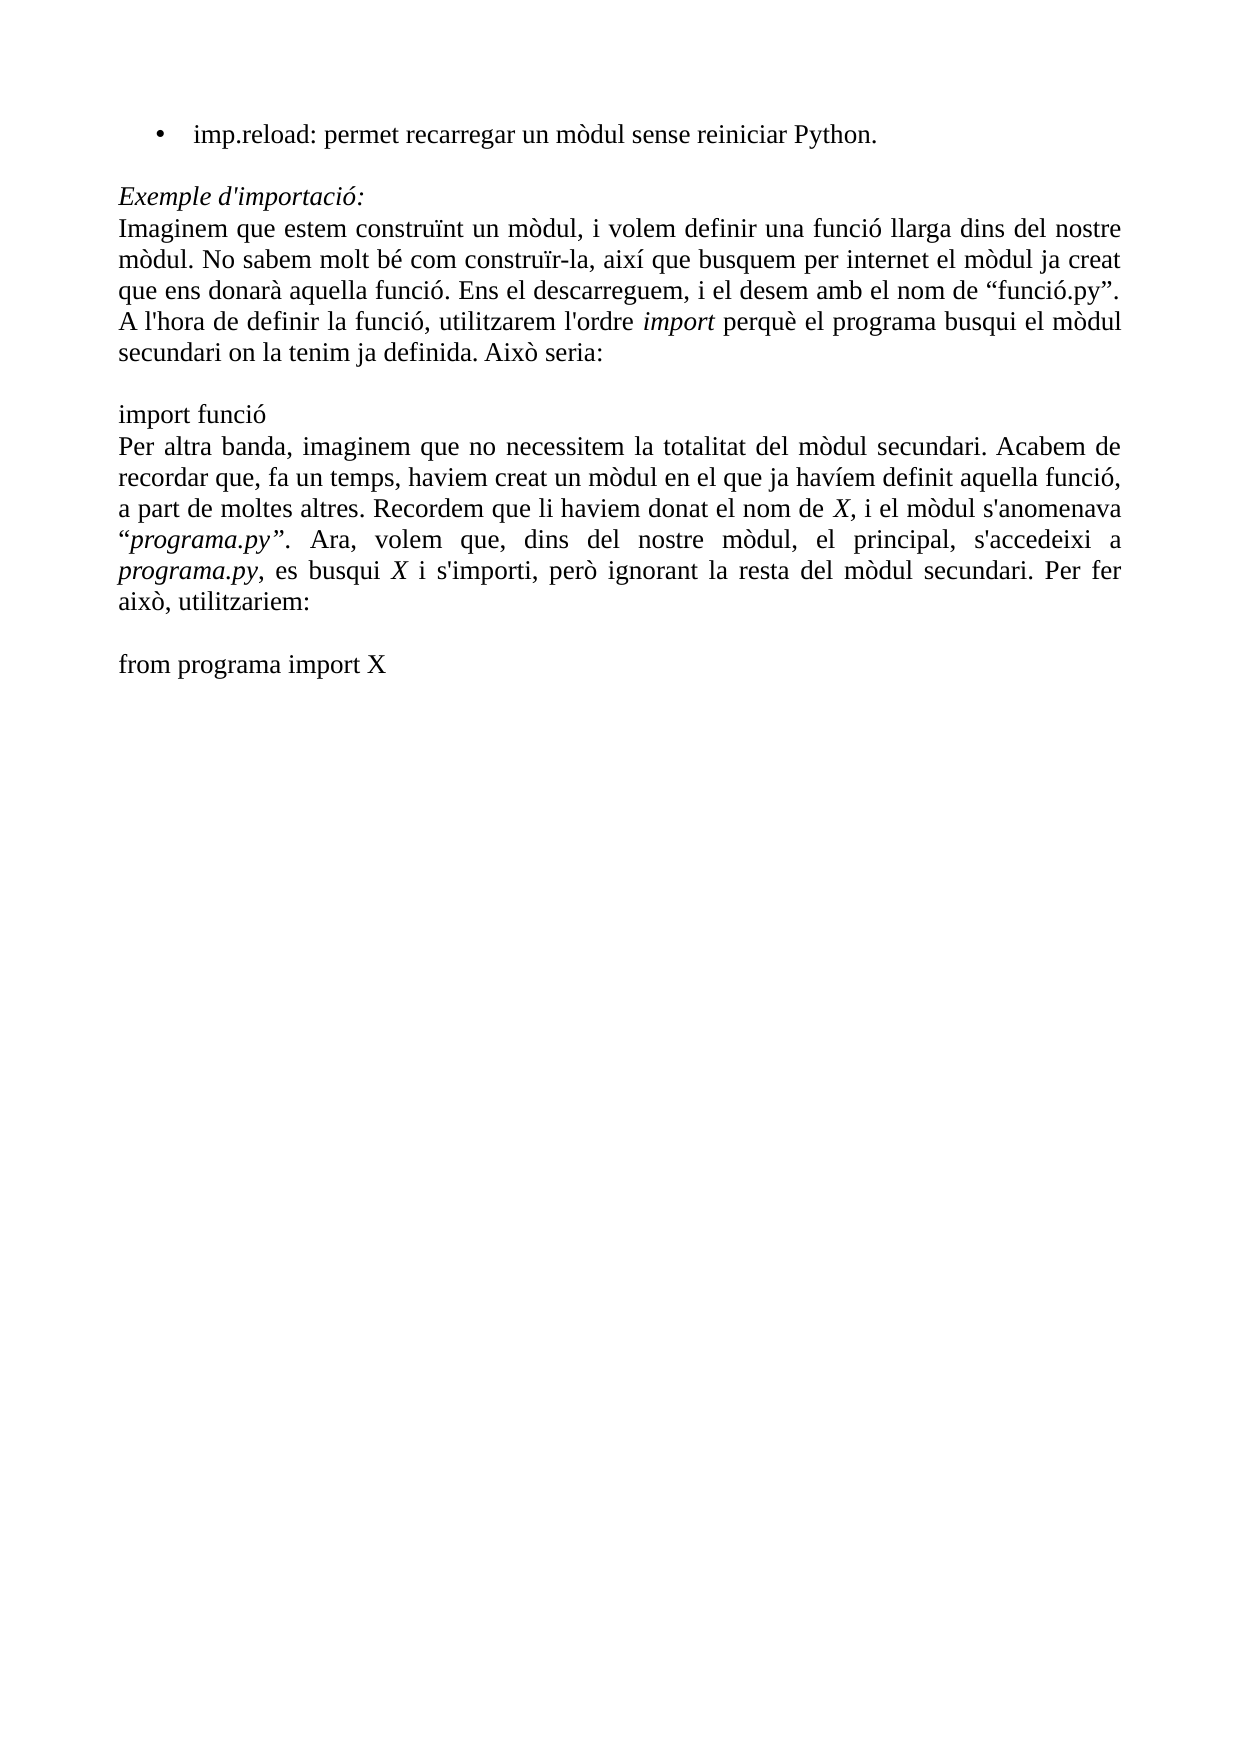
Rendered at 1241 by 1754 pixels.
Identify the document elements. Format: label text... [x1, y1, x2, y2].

text from programa import X [118, 648, 1122, 679]
text Imaginem que estem construïnt un mòdul, i volem definir una funció llarga dins del nostre mòdul. No sabem molt bé com construïr-la, així que busquem per internet el mòdul ja creat que ens donarà aquella funció. Ens el descarreguem, i el desem amb el nom de “funció.py”. A l'hora de definir la funció, utilitzarem l'ordre import perquè el programa busqui el mòdul secundari on la tenim ja definida. Això seria: [118, 212, 1122, 367]
text import funció [118, 398, 1122, 430]
list imp.reload: permet recarregar un mòdul sense reiniciar Python. [156, 118, 1122, 149]
text Per altra banda, imaginem que no necessitem la totalitat del mòdul secundari. Acabem de recordar que, fa un temps, haviem creat un mòdul en el que ja havíem definit aquella funció, a part de moltes altres. Recordem que li haviem donat el nom de X, i el mòdul s'anomenava “programa.py”. Ara, volem que, dins del nostre mòdul, el principal, s'accedeixi a programa.py, es busqui X i s'importi, però ignorant la resta del mòdul secundari. Per fer això, utilitzariem: [118, 430, 1122, 617]
text Exemple d'importació: [118, 181, 1122, 212]
